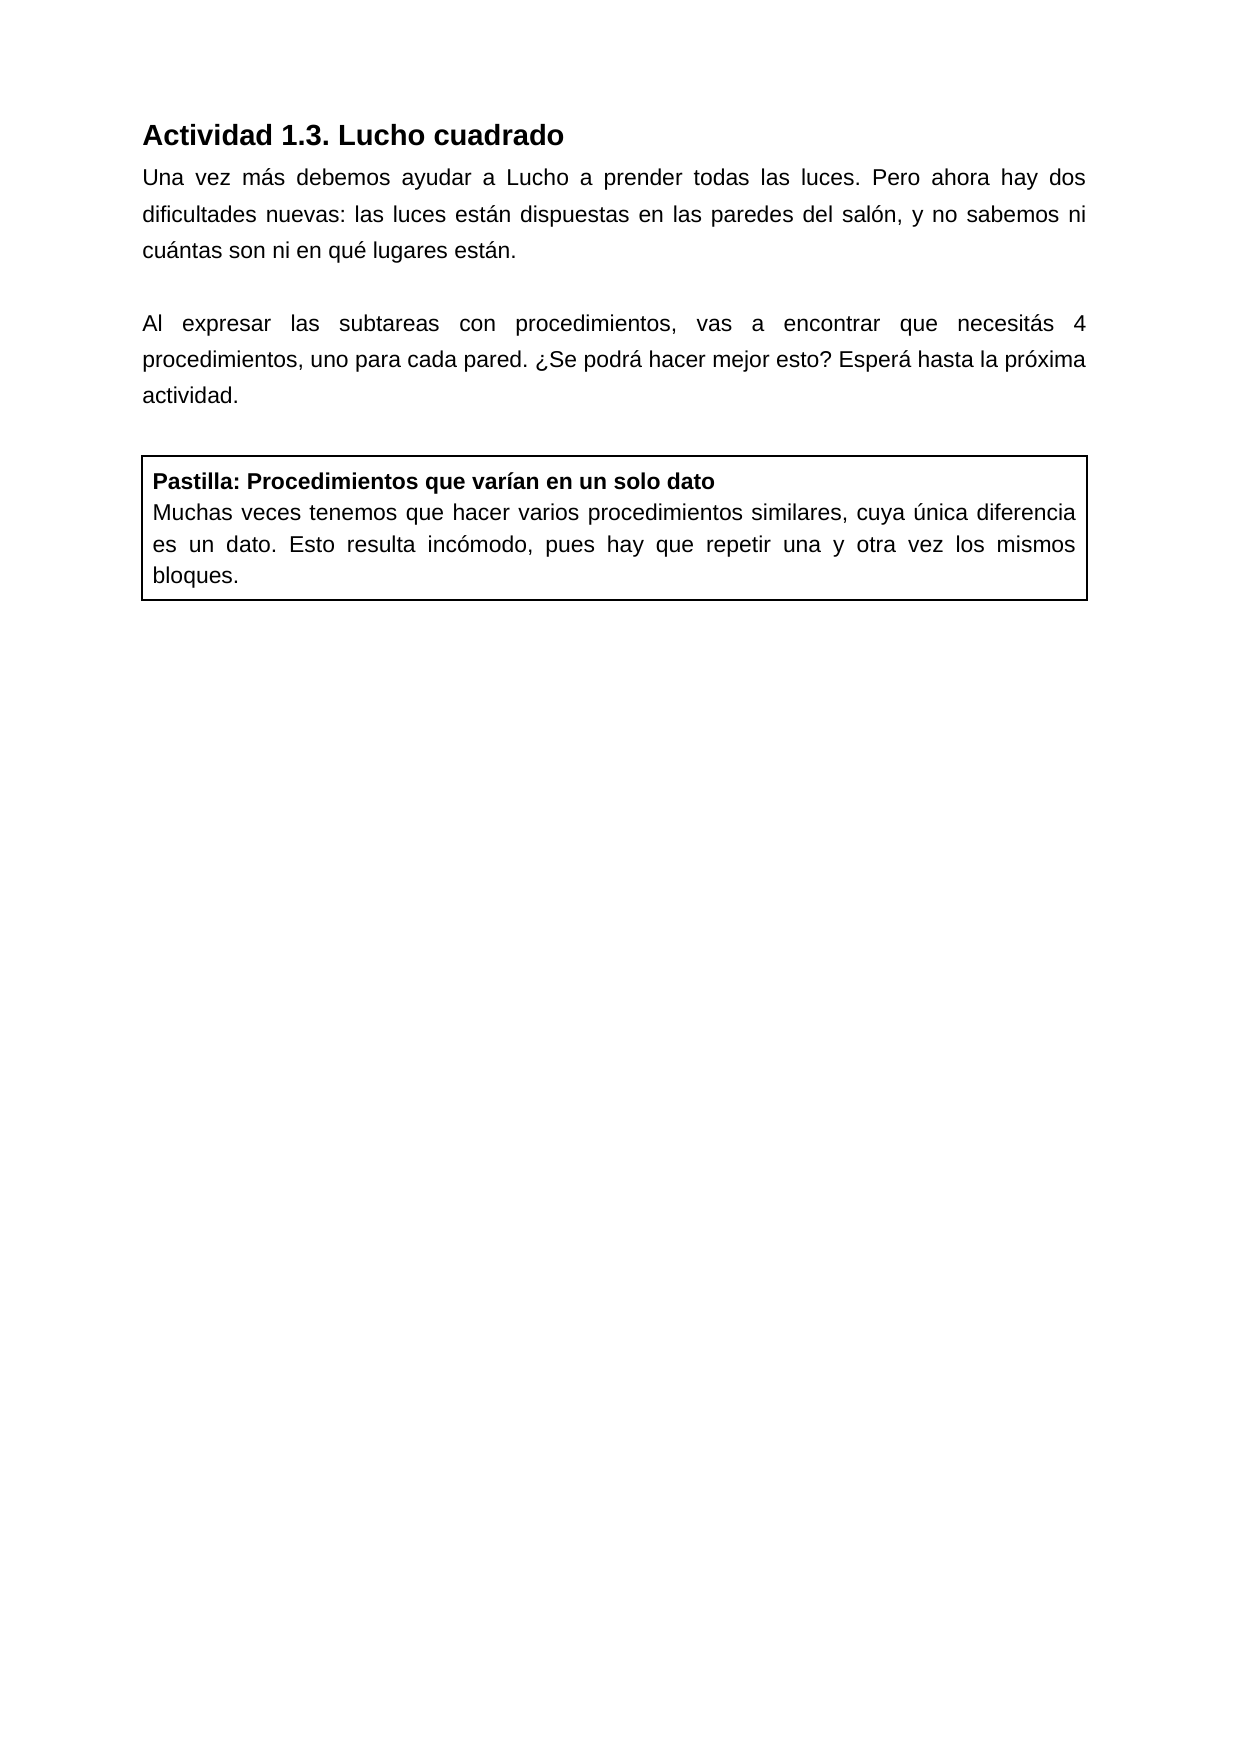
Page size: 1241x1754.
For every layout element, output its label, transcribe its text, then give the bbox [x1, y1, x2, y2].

text Actividad 1.3. Lucho cuadrado [142, 118, 1087, 152]
text Al expresar las subtareas con procedimientos, vas a encontrar que necesitás 4 procedimientos, uno para cada pared. ¿Se podrá hacer mejor esto? Esperá hasta la próxima actividad. [142, 310, 1087, 409]
text Una vez más debemos ayudar a Lucho a prender todas las luces. Pero ahora hay dos dificultades nuevas: las luces están dispuestas en las paredes del salón, y no sabemos ni cuántas son ni en qué lugares están. [142, 164, 1087, 263]
table_header Pastilla: Procedimientos que varían en un solo dato Muchas veces tenemos que hacer varios procedimientos similares, cuya única diferencia es un dato. Esto resulta incómodo, pues hay que repetir una y otra vez los mismos bloques. [143, 457, 1086, 599]
